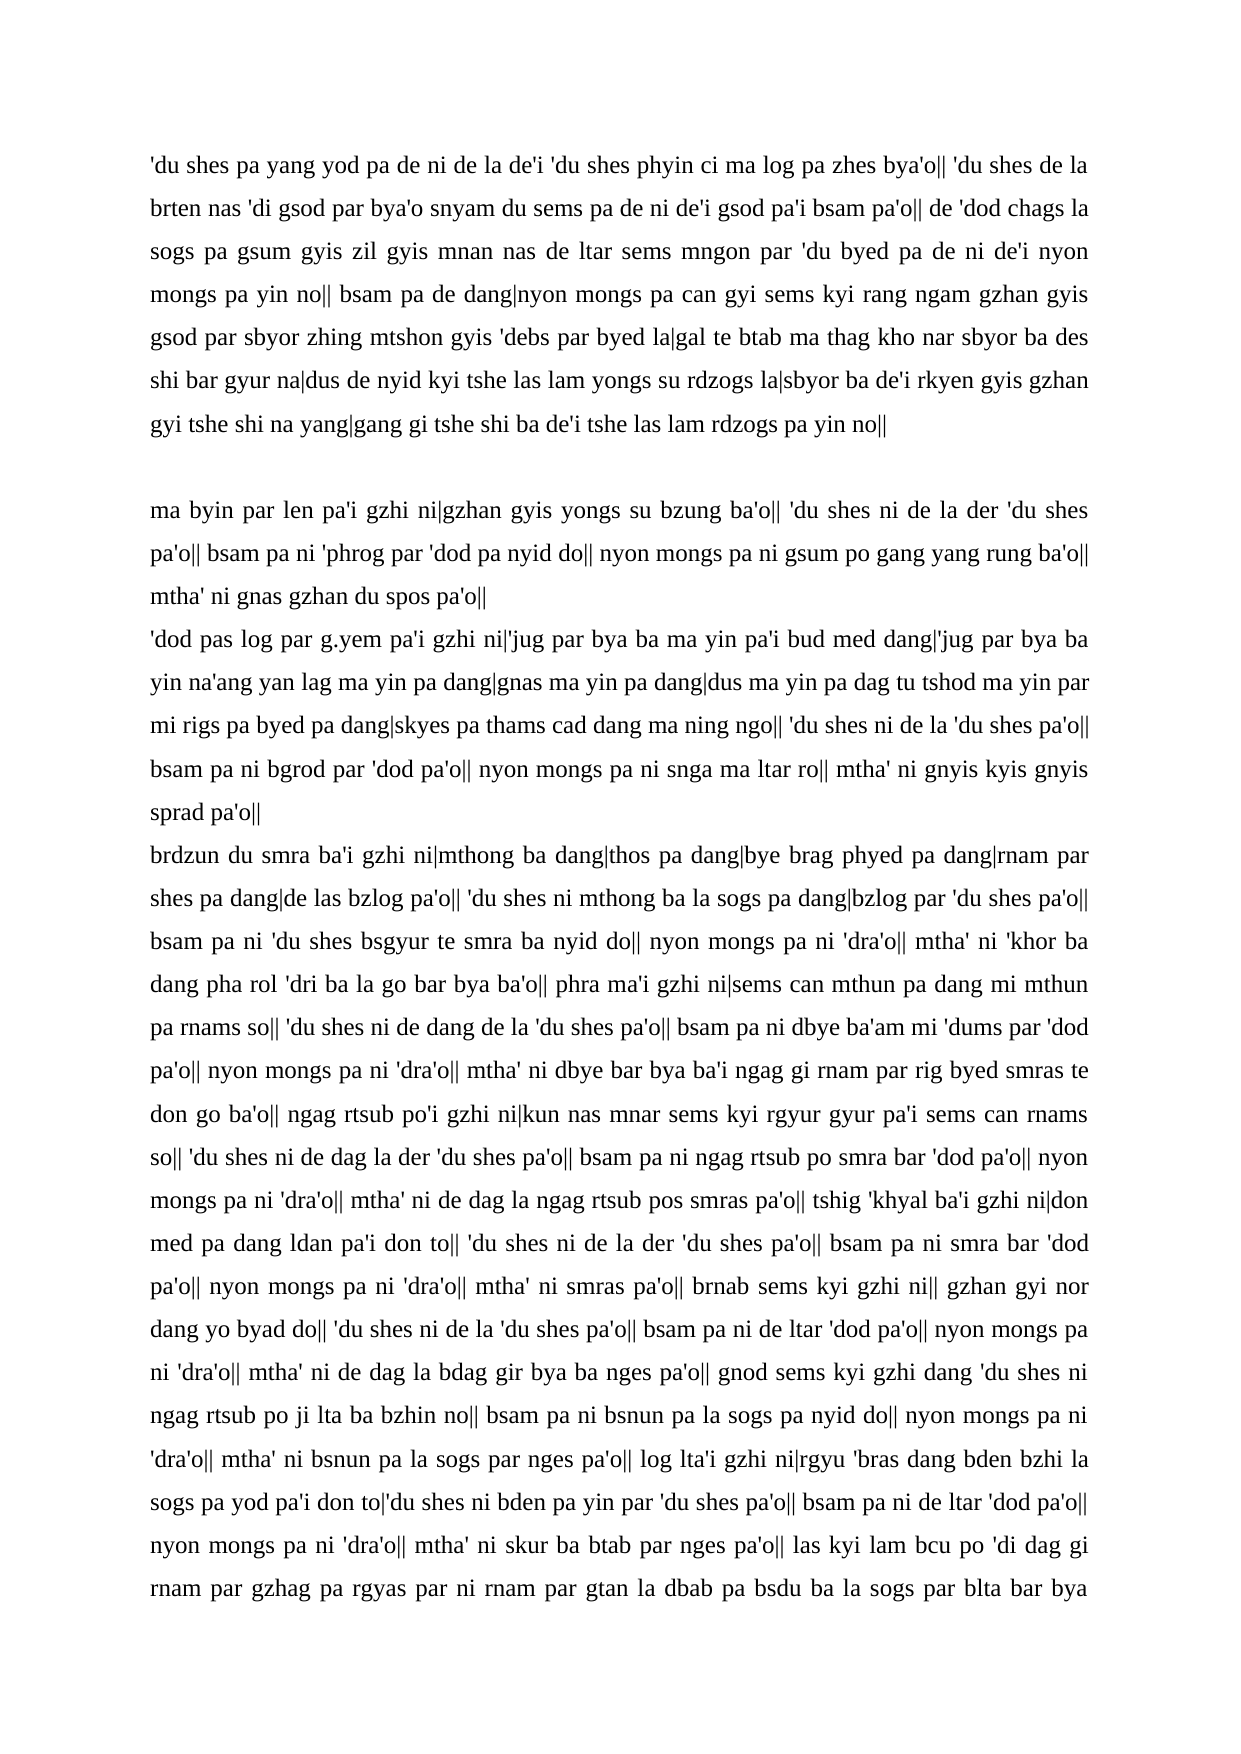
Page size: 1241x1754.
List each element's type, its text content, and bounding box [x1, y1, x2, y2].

text ma byin par len pa'i gzhi ni|gzhan gyis yongs su bzung ba'o|| 'du shes ni de la der 'du shes pa'o|| bsam pa ni 'phrog par 'dod pa nyid do|| nyon mongs pa ni gsum po gang yang rung ba'o|| mtha' ni gnas gzhan du spos pa'o|| [150, 495, 1090, 610]
text brdzun du smra ba'i gzhi ni|mthong ba dang|thos pa dang|bye brag phyed pa dang|rnam par shes pa dang|de las bzlog pa'o|| 'du shes ni mthong ba la sogs pa dang|bzlog par 'du shes pa'o|| bsam pa ni 'du shes bsgyur te smra ba nyid do|| nyon mongs pa ni 'dra'o|| mtha' ni 'khor ba dang pha rol 'dri ba la go bar bya ba'o|| phra ma'i gzhi ni|sems can mthun pa dang mi mthun pa rnams so|| 'du shes ni de dang de la 'du shes pa'o|| bsam pa ni dbye ba'am mi 'dums par 'dod pa'o|| nyon mongs pa ni 'dra'o|| mtha' ni dbye bar bya ba'i ngag gi rnam par rig byed smras te don go ba'o|| ngag rtsub po'i gzhi ni|kun nas mnar sems kyi rgyur gyur pa'i sems can rnams so|| 'du shes ni de dag la der 'du shes pa'o|| bsam pa ni ngag rtsub po smra bar 'dod pa'o|| nyon mongs pa ni 'dra'o|| mtha' ni de dag la ngag rtsub pos smras pa'o|| tshig 'khyal ba'i gzhi ni|don med pa dang ldan pa'i don to|| 'du shes ni de la der 'du shes pa'o|| bsam pa ni smra bar 'dod pa'o|| nyon mongs pa ni 'dra'o|| mtha' ni smras pa'o|| brnab sems kyi gzhi ni|| gzhan gyi nor dang yo byad do|| 'du shes ni de la 'du shes pa'o|| bsam pa ni de ltar 'dod pa'o|| nyon mongs pa ni 'dra'o|| mtha' ni de dag la bdag gir bya ba nges pa'o|| gnod sems kyi gzhi dang 'du shes ni ngag rtsub po ji lta ba bzhin no|| bsam pa ni bsnun pa la sogs pa nyid do|| nyon mongs pa ni 'dra'o|| mtha' ni bsnun pa la sogs par nges pa'o|| log lta'i gzhi ni|rgyu 'bras dang bden bzhi la sogs pa yod pa'i don to|'du shes ni bden pa yin par 'du shes pa'o|| bsam pa ni de ltar 'dod pa'o|| nyon mongs pa ni 'dra'o|| mtha' ni skur ba btab par nges pa'o|| las kyi lam bcu po 'di dag gi rnam par gzhag pa rgyas par ni rnam par gtan la dbab pa bsdu ba la sogs par blta bar bya [150, 840, 1090, 1602]
text 'dod pas log par g.yem pa'i gzhi ni|'jug par bya ba ma yin pa'i bud med dang|'jug par bya ba yin na'ang yan lag ma yin pa dang|gnas ma yin pa dang|dus ma yin pa dag tu tshod ma yin par mi rigs pa byed pa dang|skyes pa thams cad dang ma ning ngo|| 'du shes ni de la 'du shes pa'o|| bsam pa ni bgrod par 'dod pa'o|| nyon mongs pa ni snga ma ltar ro|| mtha' ni gnyis kyis gnyis sprad pa'o|| [150, 624, 1090, 826]
text 'du shes pa yang yod pa de ni de la de'i 'du shes phyin ci ma log pa zhes bya'o|| 'du shes de la brten nas 'di gsod par bya'o snyam du sems pa de ni de'i gsod pa'i bsam pa'o|| de 'dod chags la sogs pa gsum gyis zil gyis mnan nas de ltar sems mngon par 'du byed pa de ni de'i nyon mongs pa yin no|| bsam pa de dang|nyon mongs pa can gyi sems kyi rang ngam gzhan gyis gsod par sbyor zhing mtshon gyis 'debs par byed la|gal te btab ma thag kho nar sbyor ba des shi bar gyur na|dus de nyid kyi tshe las lam yongs su rdzogs la|sbyor ba de'i rkyen gyis gzhan gyi tshe shi na yang|gang gi tshe shi ba de'i tshe las lam rdzogs pa yin no|| [150, 150, 1090, 437]
